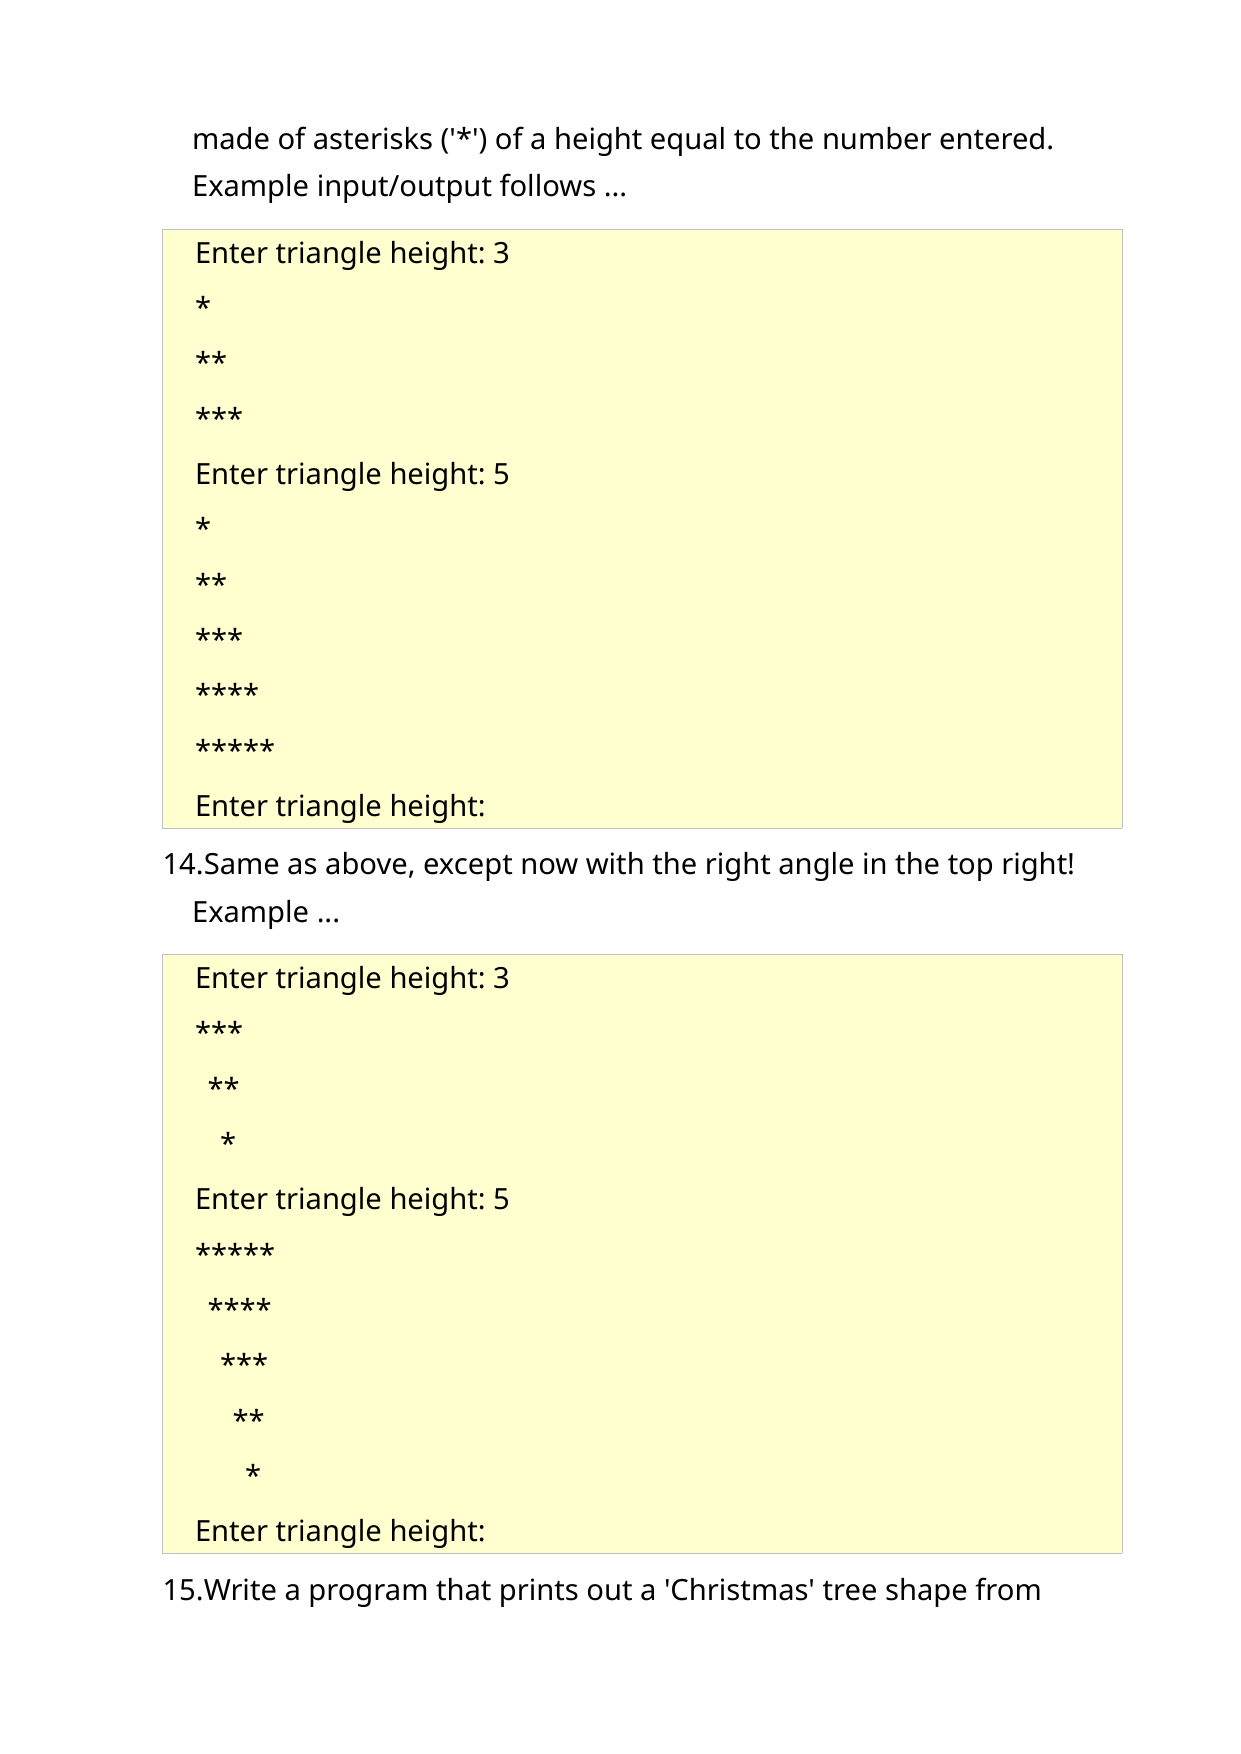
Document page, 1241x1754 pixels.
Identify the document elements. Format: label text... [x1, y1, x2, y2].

list *** [163, 1341, 1122, 1384]
list *** [163, 395, 1122, 438]
list Same as above, except now with the right angle in the top right! Example ... [162, 843, 1122, 931]
list made of asterisks ('*') of a height equal to the number entered. Example input/output follows ... [162, 118, 1122, 205]
list Enter triangle height: 3 [163, 230, 1122, 272]
list ***** [163, 1231, 1122, 1273]
list Enter triangle height: [163, 782, 1122, 828]
list * [163, 1120, 1122, 1163]
list *** [163, 1009, 1122, 1052]
list * [163, 1452, 1122, 1495]
list * [163, 284, 1122, 327]
list Enter triangle height: 3 [163, 955, 1122, 997]
list ***** [163, 727, 1122, 769]
list Enter triangle height: [163, 1507, 1122, 1553]
list *** [163, 616, 1122, 659]
list Enter triangle height: 5 [163, 1176, 1122, 1218]
list **** [163, 1286, 1122, 1329]
list Enter triangle height: 5 [163, 450, 1122, 493]
list ** [163, 1397, 1122, 1439]
list **** [163, 671, 1122, 714]
list ** [163, 1065, 1122, 1108]
list * [163, 506, 1122, 548]
list Write a program that prints out a 'Christmas' tree shape from [162, 1569, 1122, 1608]
list ** [163, 561, 1122, 603]
list ** [163, 339, 1122, 382]
